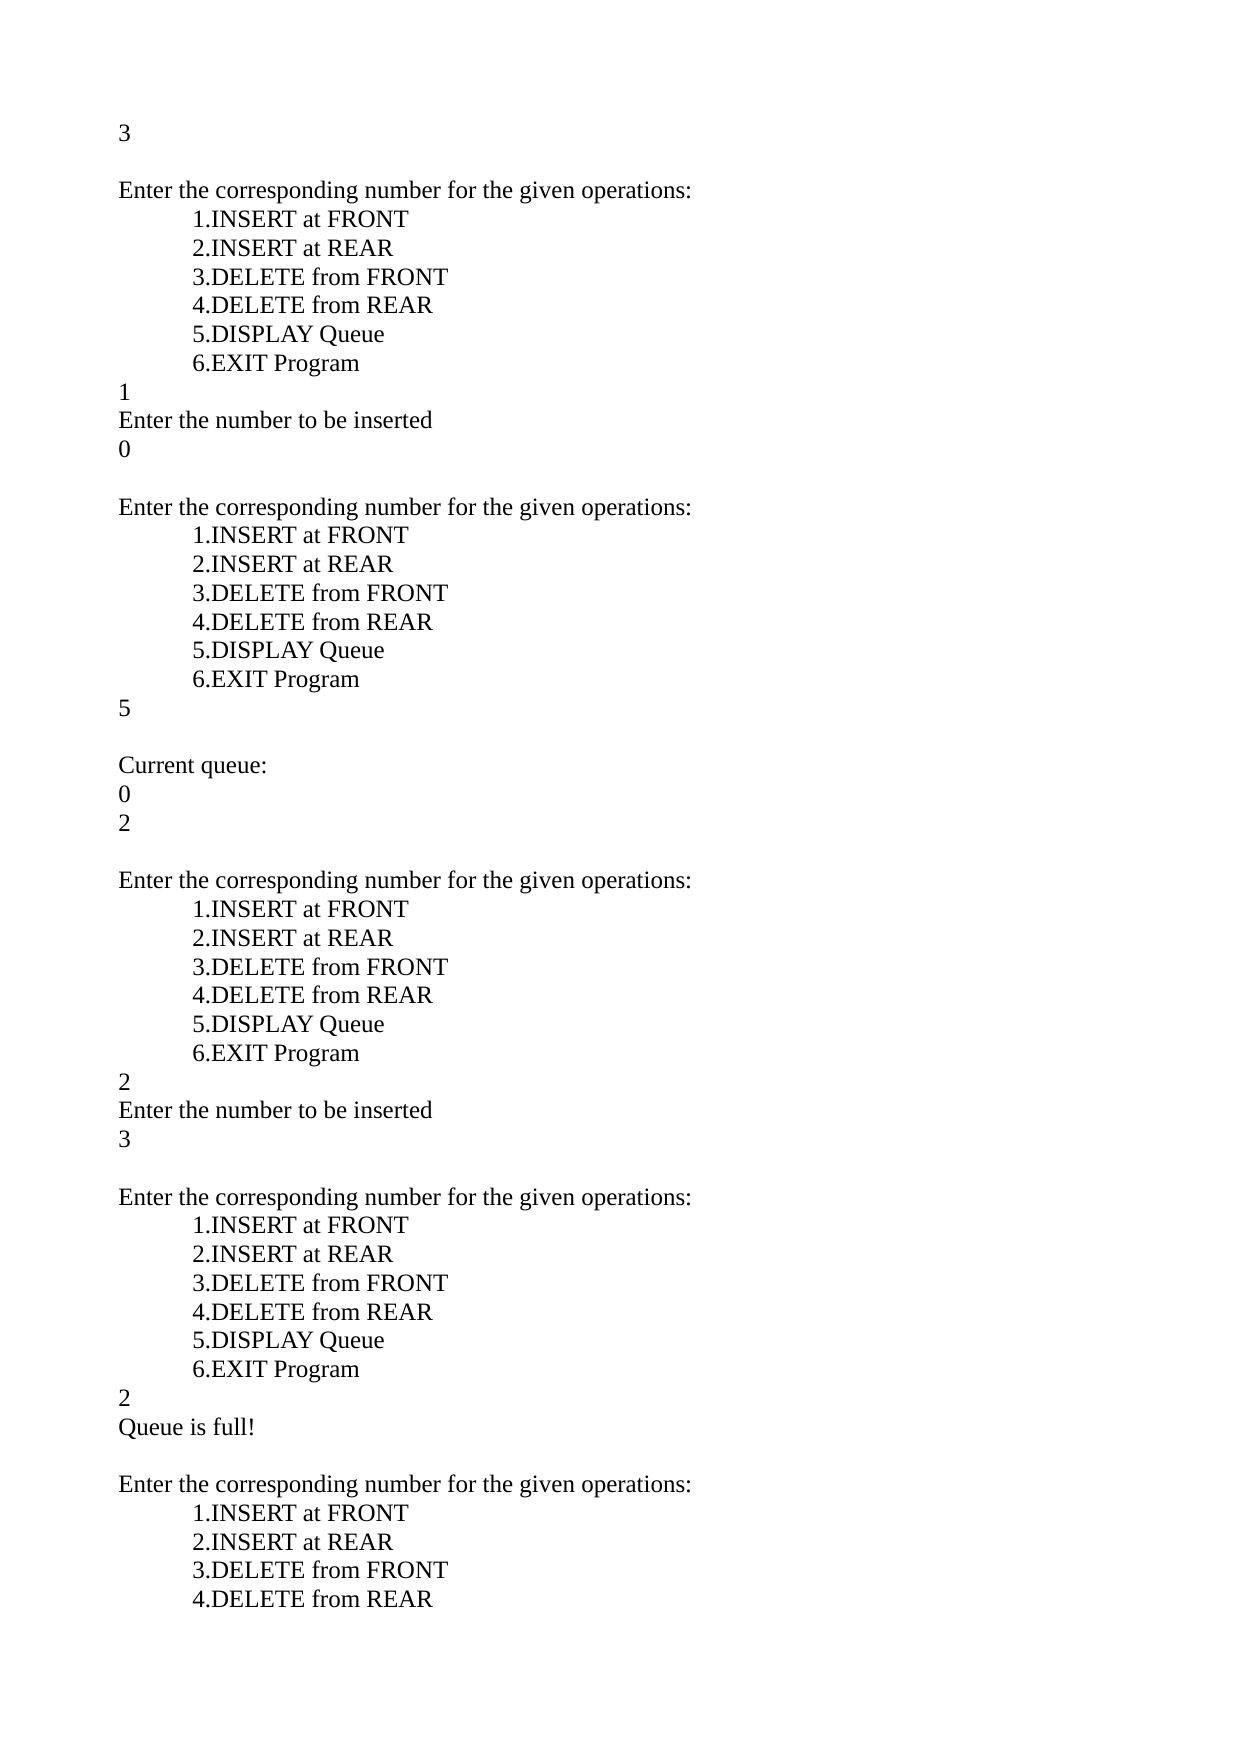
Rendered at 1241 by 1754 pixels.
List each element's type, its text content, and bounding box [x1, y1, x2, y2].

text 2 [118, 808, 1122, 837]
text 1 [118, 377, 1122, 406]
text 6.EXIT Program [118, 664, 1122, 693]
text 0 [118, 434, 1122, 463]
text 5.DISPLAY Queue [118, 1326, 1122, 1354]
text Enter the number to be inserted [118, 406, 1122, 434]
text Enter the corresponding number for the given operations: [118, 1182, 1122, 1211]
text 3.DELETE from FRONT [118, 1268, 1122, 1297]
text 2.INSERT at REAR [118, 233, 1122, 262]
text 0 [118, 779, 1122, 808]
text 3 [118, 118, 1122, 147]
text 2 [118, 1383, 1122, 1412]
text Enter the corresponding number for the given operations: [118, 176, 1122, 204]
text Enter the corresponding number for the given operations: [118, 492, 1122, 521]
text Current queue: [118, 751, 1122, 779]
text 4.DELETE from REAR [118, 981, 1122, 1009]
text 2.INSERT at REAR [118, 1239, 1122, 1268]
text 3.DELETE from FRONT [118, 1556, 1122, 1584]
text 6.EXIT Program [118, 1354, 1122, 1383]
text 4.DELETE from REAR [118, 607, 1122, 636]
text 5.DISPLAY Queue [118, 1009, 1122, 1038]
text 2 [118, 1067, 1122, 1096]
text 4.DELETE from REAR [118, 291, 1122, 319]
text 5.DISPLAY Queue [118, 636, 1122, 664]
text Enter the corresponding number for the given operations: [118, 1469, 1122, 1498]
text 1.INSERT at FRONT [118, 1498, 1122, 1527]
text 1.INSERT at FRONT [118, 521, 1122, 549]
text 5.DISPLAY Queue [118, 319, 1122, 348]
text Queue is full! [118, 1412, 1122, 1441]
text 4.DELETE from REAR [118, 1297, 1122, 1326]
text 6.EXIT Program [118, 1038, 1122, 1067]
text Enter the number to be inserted [118, 1096, 1122, 1124]
text Enter the corresponding number for the given operations: [118, 866, 1122, 894]
text 2.INSERT at REAR [118, 923, 1122, 952]
text 3.DELETE from FRONT [118, 262, 1122, 291]
text 2.INSERT at REAR [118, 549, 1122, 578]
text 3 [118, 1124, 1122, 1153]
text 6.EXIT Program [118, 348, 1122, 377]
text 3.DELETE from FRONT [118, 952, 1122, 981]
text 1.INSERT at FRONT [118, 204, 1122, 233]
text 3.DELETE from FRONT [118, 578, 1122, 607]
text 4.DELETE from REAR [118, 1584, 1122, 1613]
text 5 [118, 693, 1122, 722]
text 1.INSERT at FRONT [118, 1211, 1122, 1239]
text 1.INSERT at FRONT [118, 894, 1122, 923]
text 2.INSERT at REAR [118, 1527, 1122, 1556]
